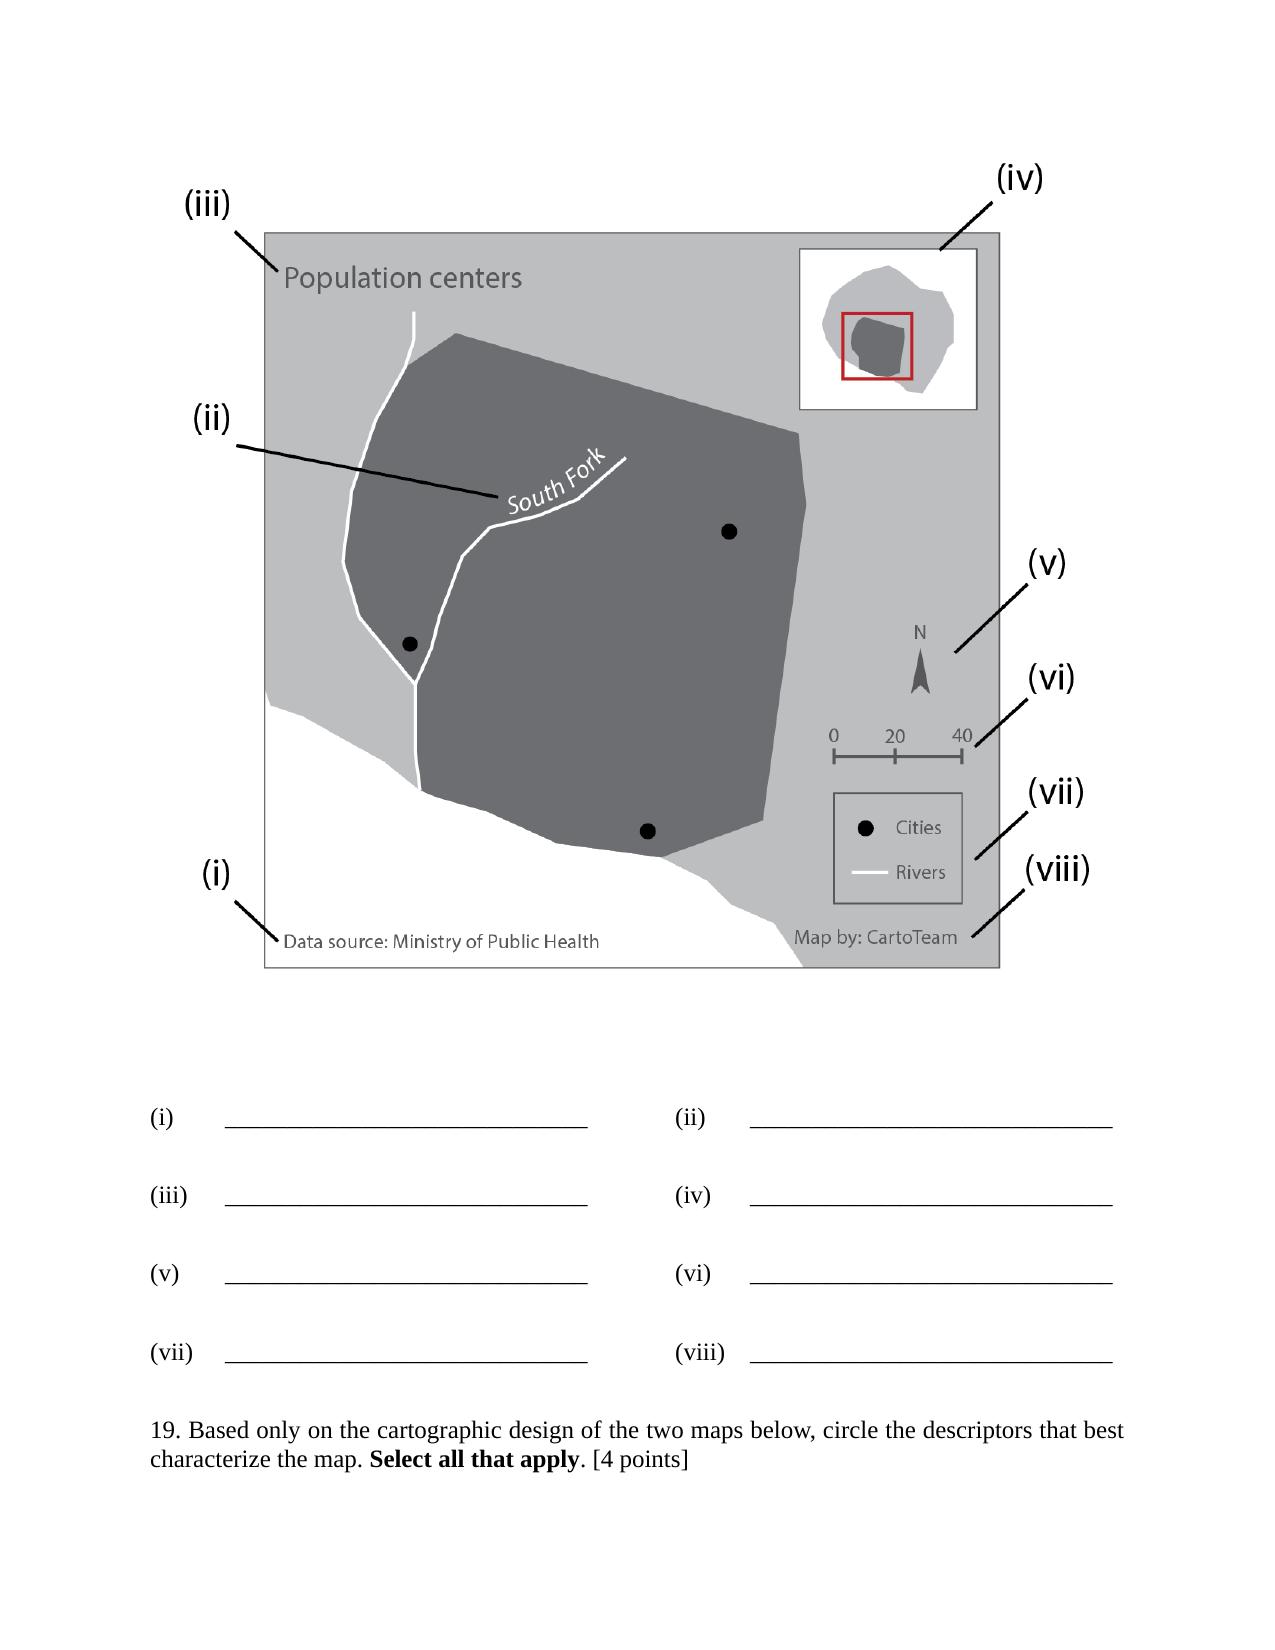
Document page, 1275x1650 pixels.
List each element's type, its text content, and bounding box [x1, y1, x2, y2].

text (v) _____________________________ (vi) _____________________________ [150, 1258, 1125, 1287]
text (iii) _____________________________ (iv) _____________________________ [150, 1180, 1125, 1209]
picture [150, 112, 1125, 1088]
text (vii) _____________________________ (viii) _____________________________ [150, 1337, 1125, 1366]
text 19. Based only on the cartographic design of the two maps below, circle the descriptors that best characterize the map. Select all that apply. [4 points] [150, 1415, 1125, 1473]
text (i) _____________________________ (ii) _____________________________ [150, 1102, 1125, 1131]
